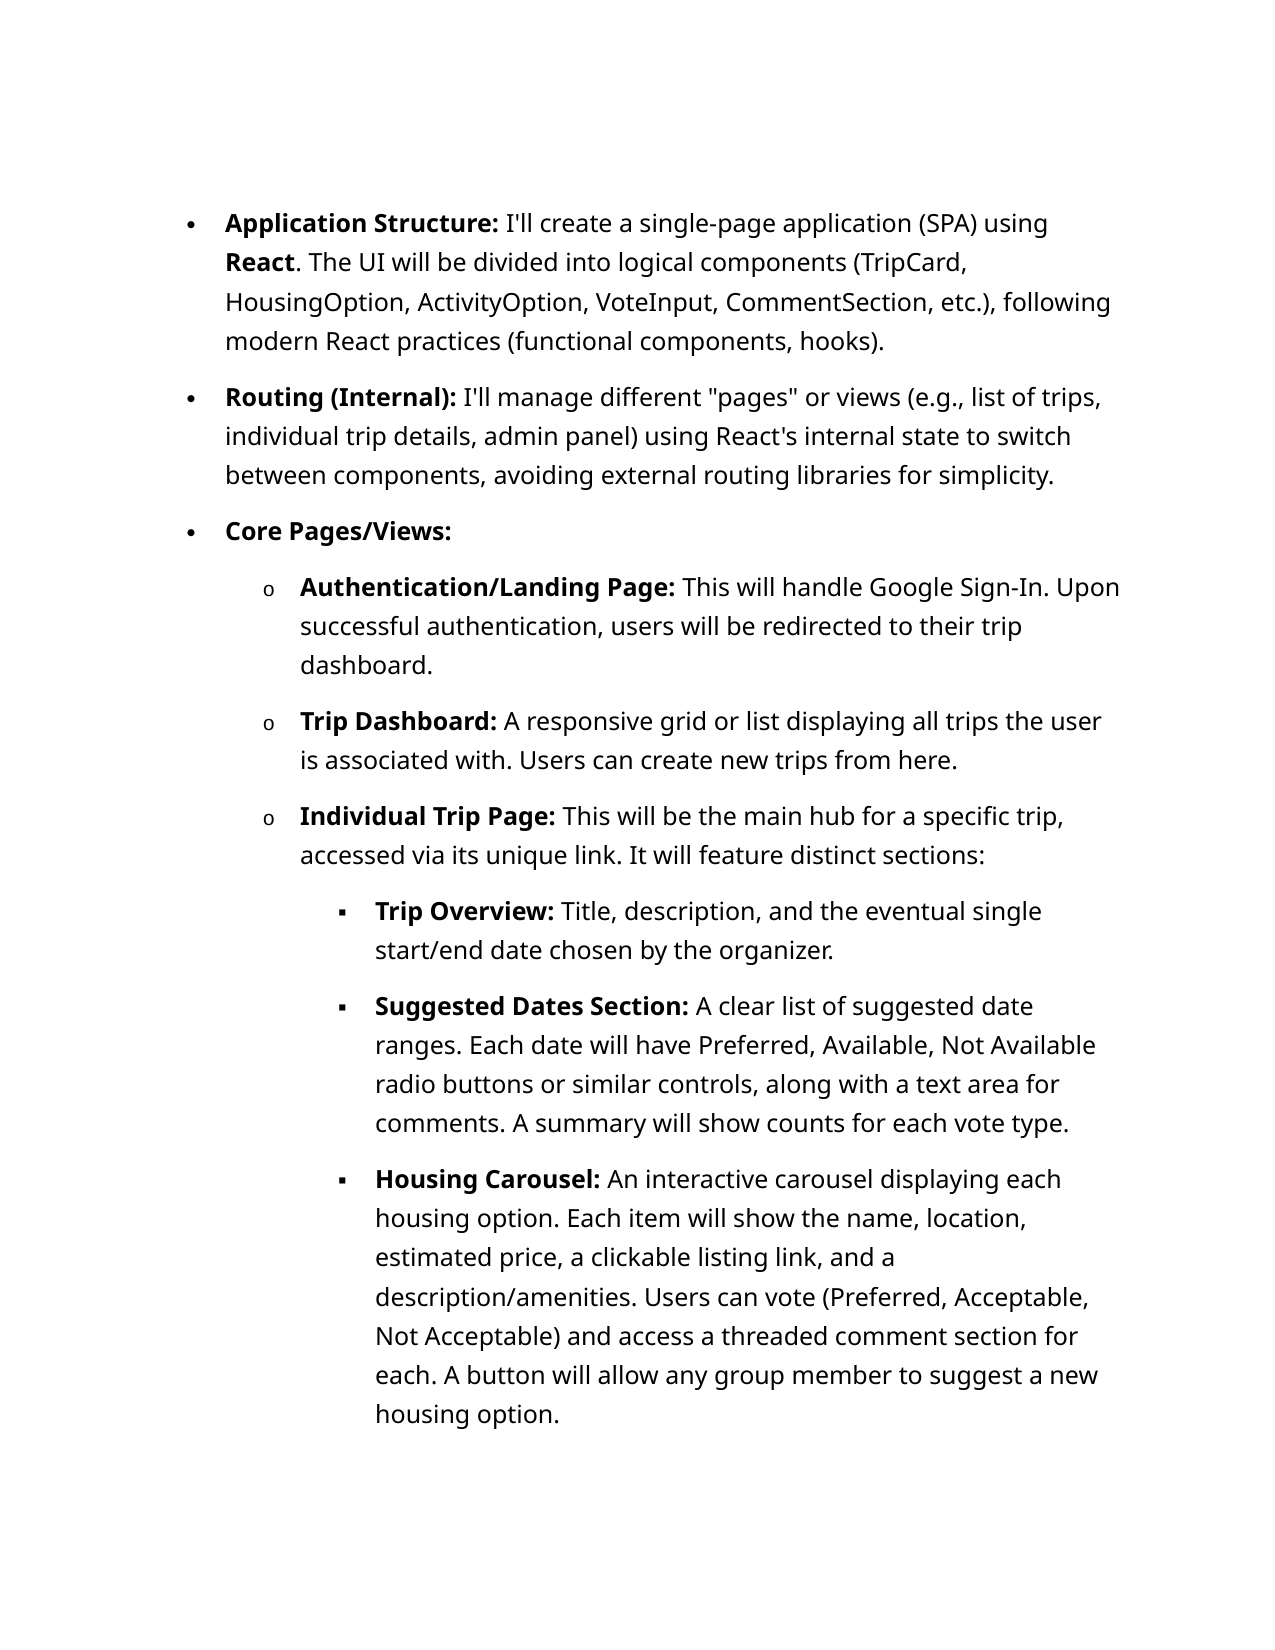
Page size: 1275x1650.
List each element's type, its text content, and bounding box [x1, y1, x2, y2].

list Housing Carousel: An interactive carousel displaying each housing option. Each item will show the name, location, estimated price, a clickable listing link, and a description/amenities. Users can vote (Preferred, Acceptable, Not Acceptable) and access a threaded comment section for each. A button will allow any group member to suggest a new housing option. [337, 1162, 1125, 1431]
list Core Pages/Views: [187, 513, 1125, 547]
list Trip Dashboard: A responsive grid or list displaying all trips the user is associated with. Users can create new trips from here. [262, 703, 1125, 777]
list Authentication/Landing Page: This will handle Google Sign-In. Upon successful authentication, users will be redirected to their trip dashboard. [262, 569, 1125, 682]
list Routing (Internal): I'll manage different "pages" or views (e.g., list of trips, individual trip details, admin panel) using React's internal state to switch between components, avoiding external routing libraries for simplicity. [187, 379, 1125, 492]
list Application Structure: I'll create a single-page application (SPA) using React. The UI will be divided into logical components (TripCard, HousingOption, ActivityOption, VoteInput, CommentSection, etc.), following modern React practices (functional components, hooks). [187, 206, 1125, 357]
list Individual Trip Page: This will be the main hub for a specific trip, accessed via its unique link. It will feature distinct sections: [262, 798, 1125, 872]
list Trip Overview: Title, description, and the eventual single start/end date chosen by the organizer. [337, 893, 1125, 967]
list Suggested Dates Section: A clear list of suggested date ranges. Each date will have Preferred, Available, Not Available radio buttons or similar controls, along with a text area for comments. A summary will show counts for each vote type. [337, 988, 1125, 1140]
